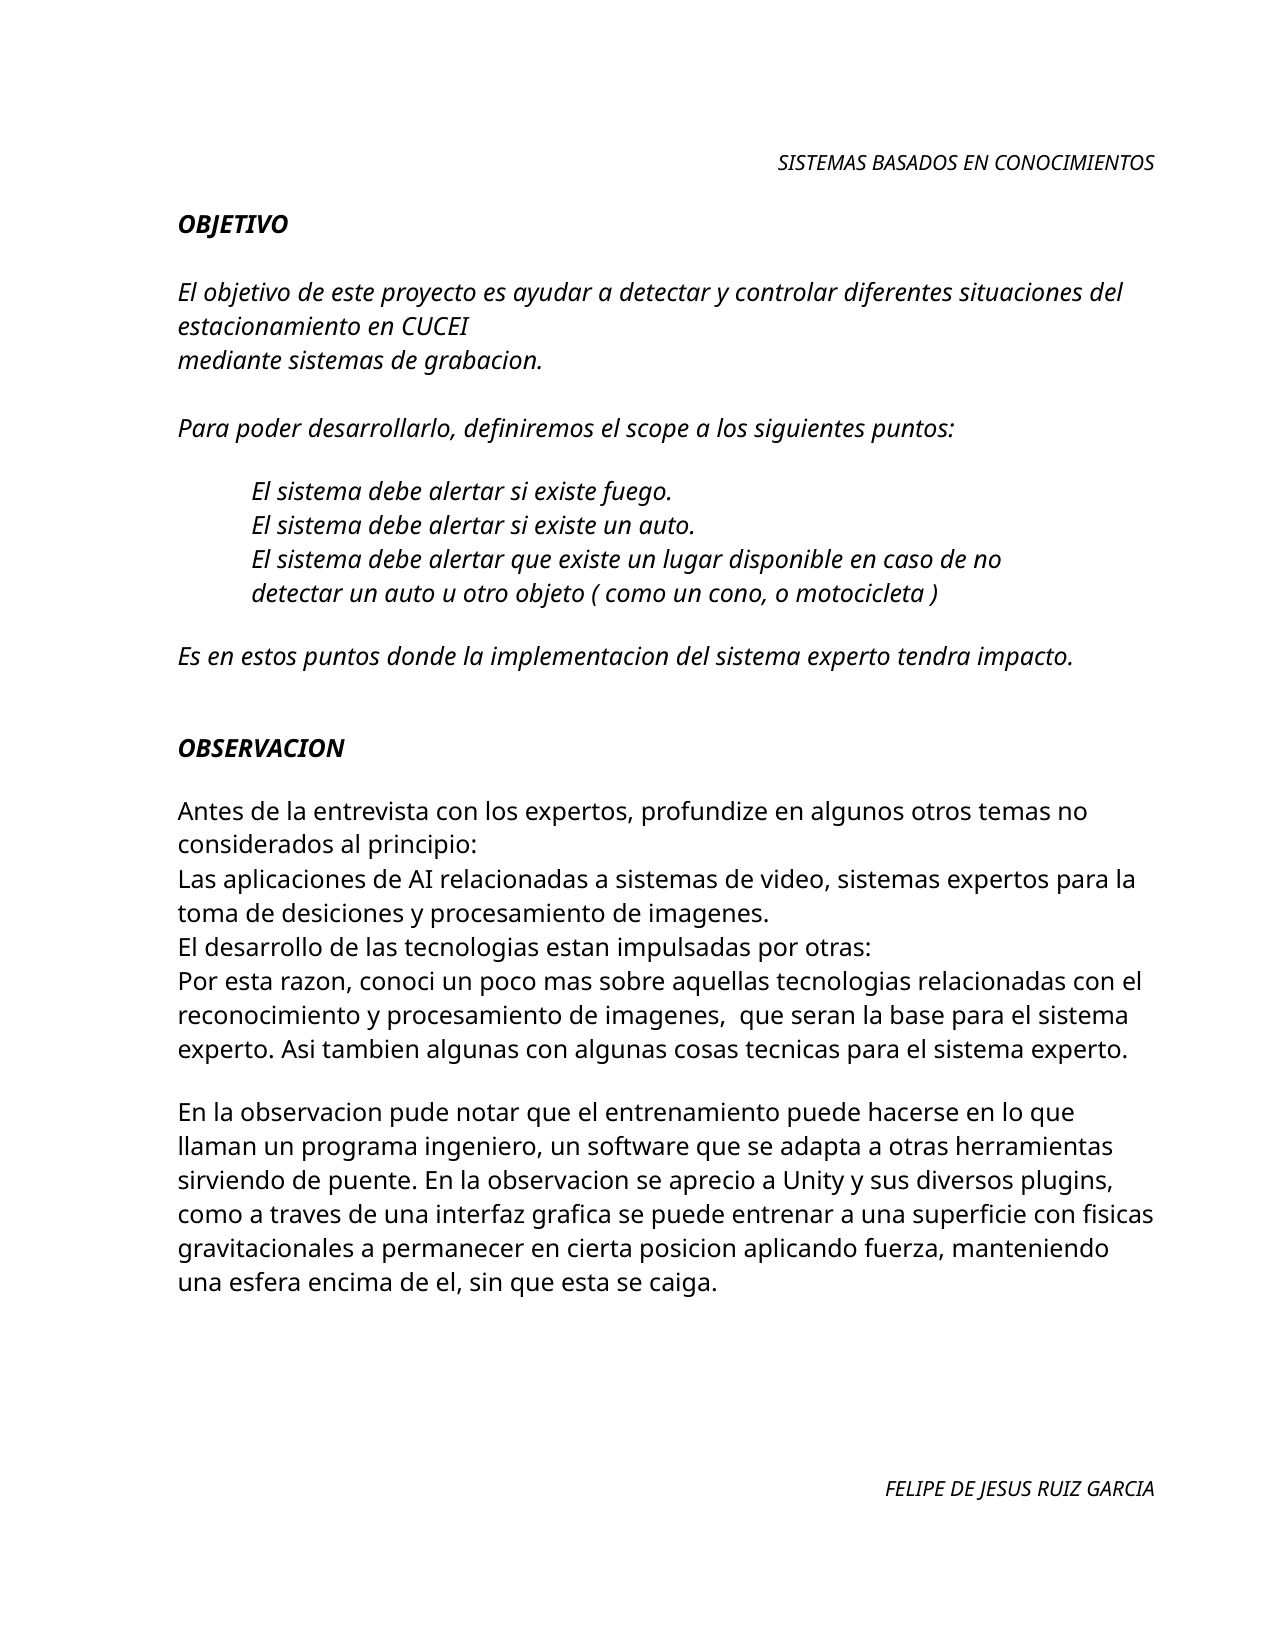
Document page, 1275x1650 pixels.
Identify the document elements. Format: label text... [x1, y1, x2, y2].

text El sistema debe alertar si existe un auto. El sistema debe alertar que existe un lugar disponible en caso de no detectar un auto u otro objeto ( como un cono, o motocicleta ) [177, 508, 1157, 610]
text Por esta razon, conoci un poco mas sobre aquellas tecnologias relacionadas con el reconocimiento y procesamiento de imagenes, que seran la base para el sistema experto. Asi tambien algunas con algunas cosas tecnicas para el sistema experto. [177, 963, 1157, 1094]
text OBSERVACION [177, 730, 1157, 764]
text Antes de la entrevista con los expertos, profundize en algunos otros temas no considerados al principio: Las aplicaciones de AI relacionadas a sistemas de video, sistemas expertos para la toma de desiciones y procesamiento de imagenes. El desarrollo de las tecnologias estan impulsadas por otras: [177, 793, 1157, 963]
text Es en estos puntos donde la implementacion del sistema experto tendra impacto. [177, 639, 1157, 673]
text OBJETIVO [177, 207, 1157, 241]
text En la observacion pude notar que el entrenamiento puede hacerse en lo que llaman un programa ingeniero, un software que se adapta a otras herramientas sirviendo de puente. En la observacion se aprecio a Unity y sus diversos plugins, como a traves de una interfaz grafica se puede entrenar a una superficie con fisicas gravitacionales a permanecer en cierta posicion aplicando fuerza, manteniendo una esfera encima de el, sin que esta se caiga. [177, 1094, 1157, 1396]
text El objetivo de este proyecto es ayudar a detectar y controlar diferentes situaciones del estacionamiento en CUCEI mediante sistemas de grabacion. Para poder desarrollarlo, definiremos el scope a los siguientes puntos: [177, 241, 1157, 474]
text El sistema debe alertar si existe fuego. [177, 474, 1157, 508]
